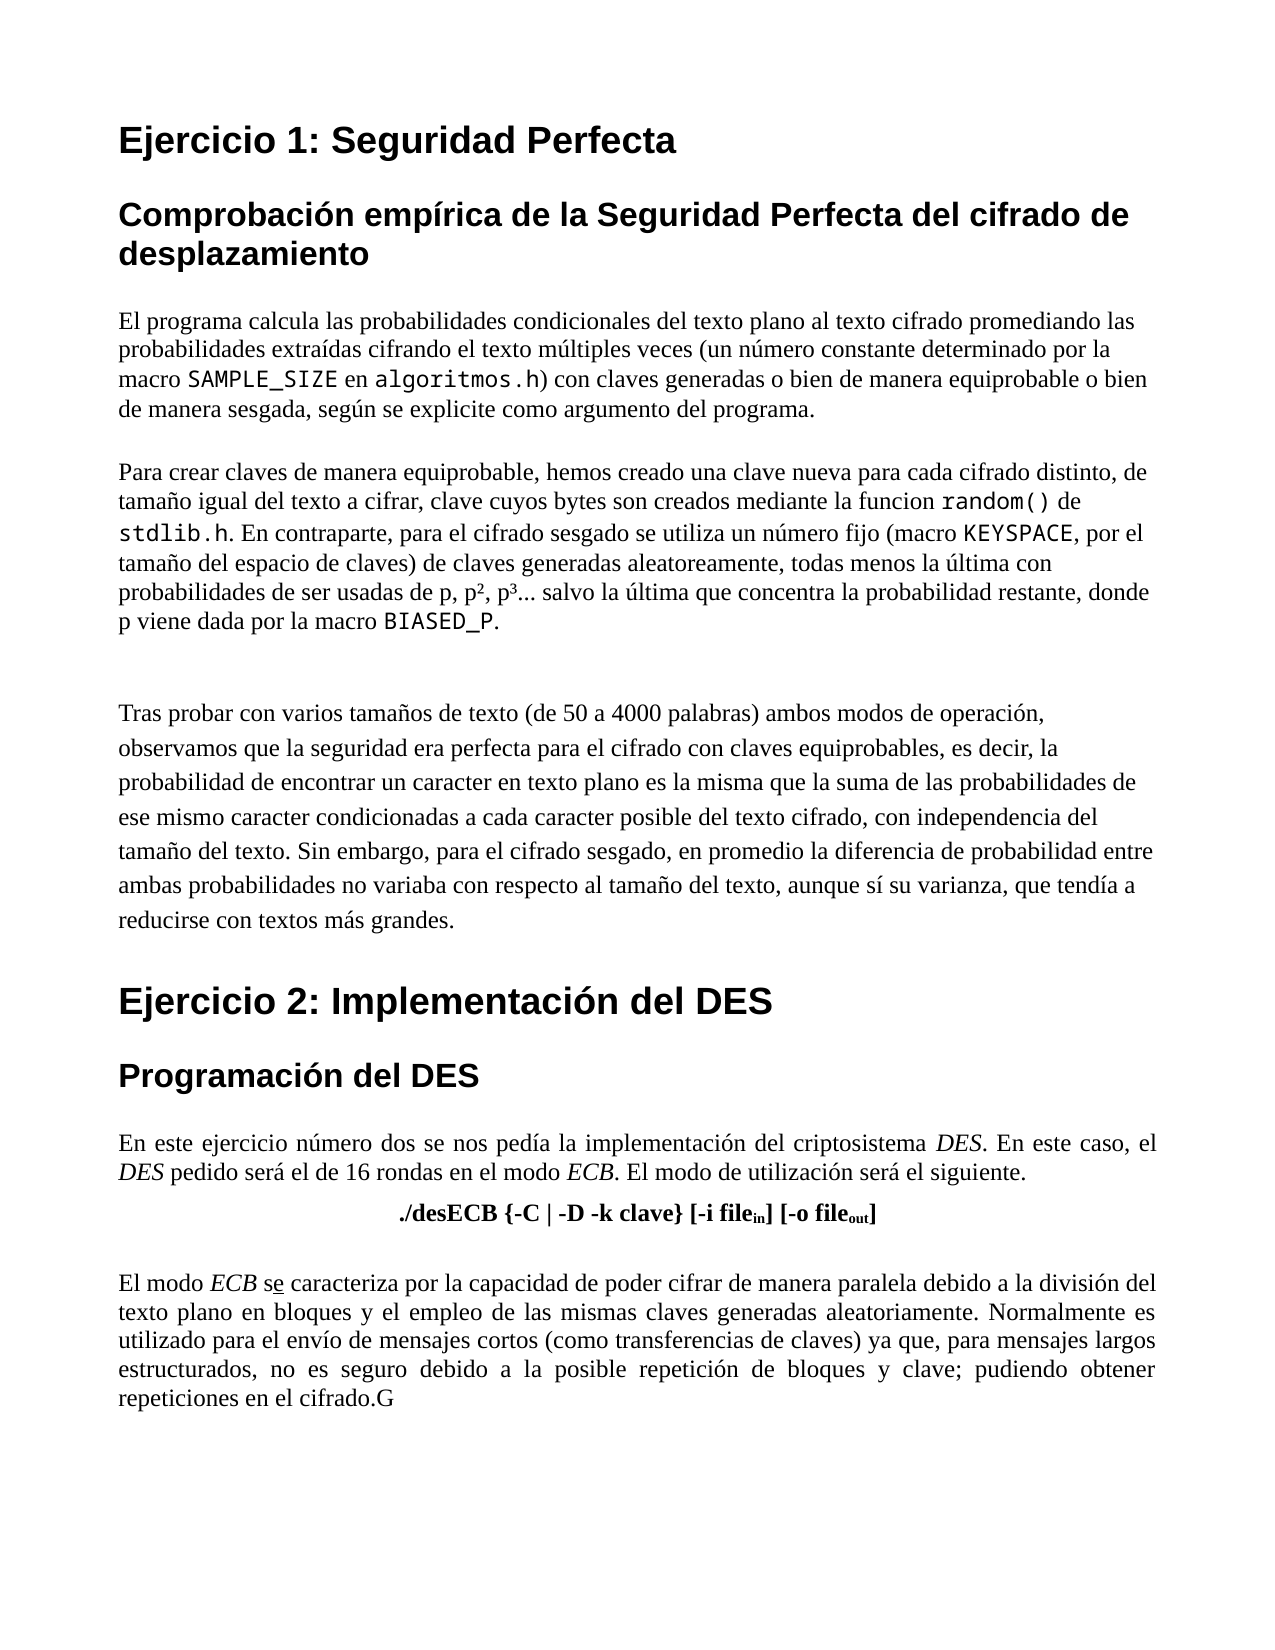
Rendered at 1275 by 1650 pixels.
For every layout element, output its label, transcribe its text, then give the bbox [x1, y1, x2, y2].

subtitle El programa calcula las probabilidades condicionales del texto plano al texto cifrado promediando las probabilidades extraídas cifrando el texto múltiples veces (un número constante determinado por la macro SAMPLE_SIZE en algoritmos.h) con claves generadas o bien de manera equiprobable o bien de manera sesgada, según se explicite como argumento del programa. [118, 306, 1157, 423]
subtitle El modo ECB se caracteriza por la capacidad de poder cifrar de manera paralela debido a la división del texto plano en bloques y el empleo de las mismas claves generadas aleatoriamente. Normalmente es utilizado para el envío de mensajes cortos (como transferencias de claves) ya que, para mensajes largos estructurados, no es seguro debido a la posible repetición de bloques y clave; pudiendo obtener repeticiones en el cifrado.G [118, 1268, 1157, 1412]
subtitle Para crear claves de manera equiprobable, hemos creado una clave nueva para cada cifrado distinto, de tamaño igual del texto a cifrar, clave cuyos bytes son creados mediante la funcion random() de stdlib.h. En contraparte, para el cifrado sesgado se utiliza un número fijo (macro KEYSPACE, por el tamaño del espacio de claves) de claves generadas aleatoreamente, todas menos la última con probabilidades de ser usadas de p, p², p³... salvo la última que concentra la probabilidad restante, donde p viene dada por la macro BIASED_P. [118, 457, 1157, 637]
subtitle Ejercicio 2: Implementación del DES [118, 979, 1157, 1023]
text ./desECB {-C | -D -k clave} [-i filein] [-o fileout] [118, 1198, 1157, 1227]
subtitle Comprobación empírica de la Seguridad Perfecta del cifrado de desplazamiento [118, 195, 1157, 272]
subtitle En este ejercicio número dos se nos pedía la implementación del criptosistema DES. En este caso, el DES pedido será el de 16 rondas en el modo ECB. El modo de utilización será el siguiente. [118, 1128, 1157, 1186]
subtitle Programación del DES [118, 1056, 1157, 1095]
subtitle Ejercicio 1: Seguridad Perfecta [118, 118, 1157, 162]
text Tras probar con varios tamaños de texto (de 50 a 4000 palabras) ambos modos de operación, observamos que la seguridad era perfecta para el cifrado con claves equiprobables, es decir, la probabilidad de encontrar un caracter en texto plano es la misma que la suma de las probabilidades de ese mismo caracter condicionadas a cada caracter posible del texto cifrado, con independencia del tamaño del texto. Sin embargo, para el cifrado sesgado, en promedio la diferencia de probabilidad entre ambas probabilidades no variaba con respecto al tamaño del texto, aunque sí su varianza, que tendía a reducirse con textos más grandes. [118, 698, 1157, 934]
